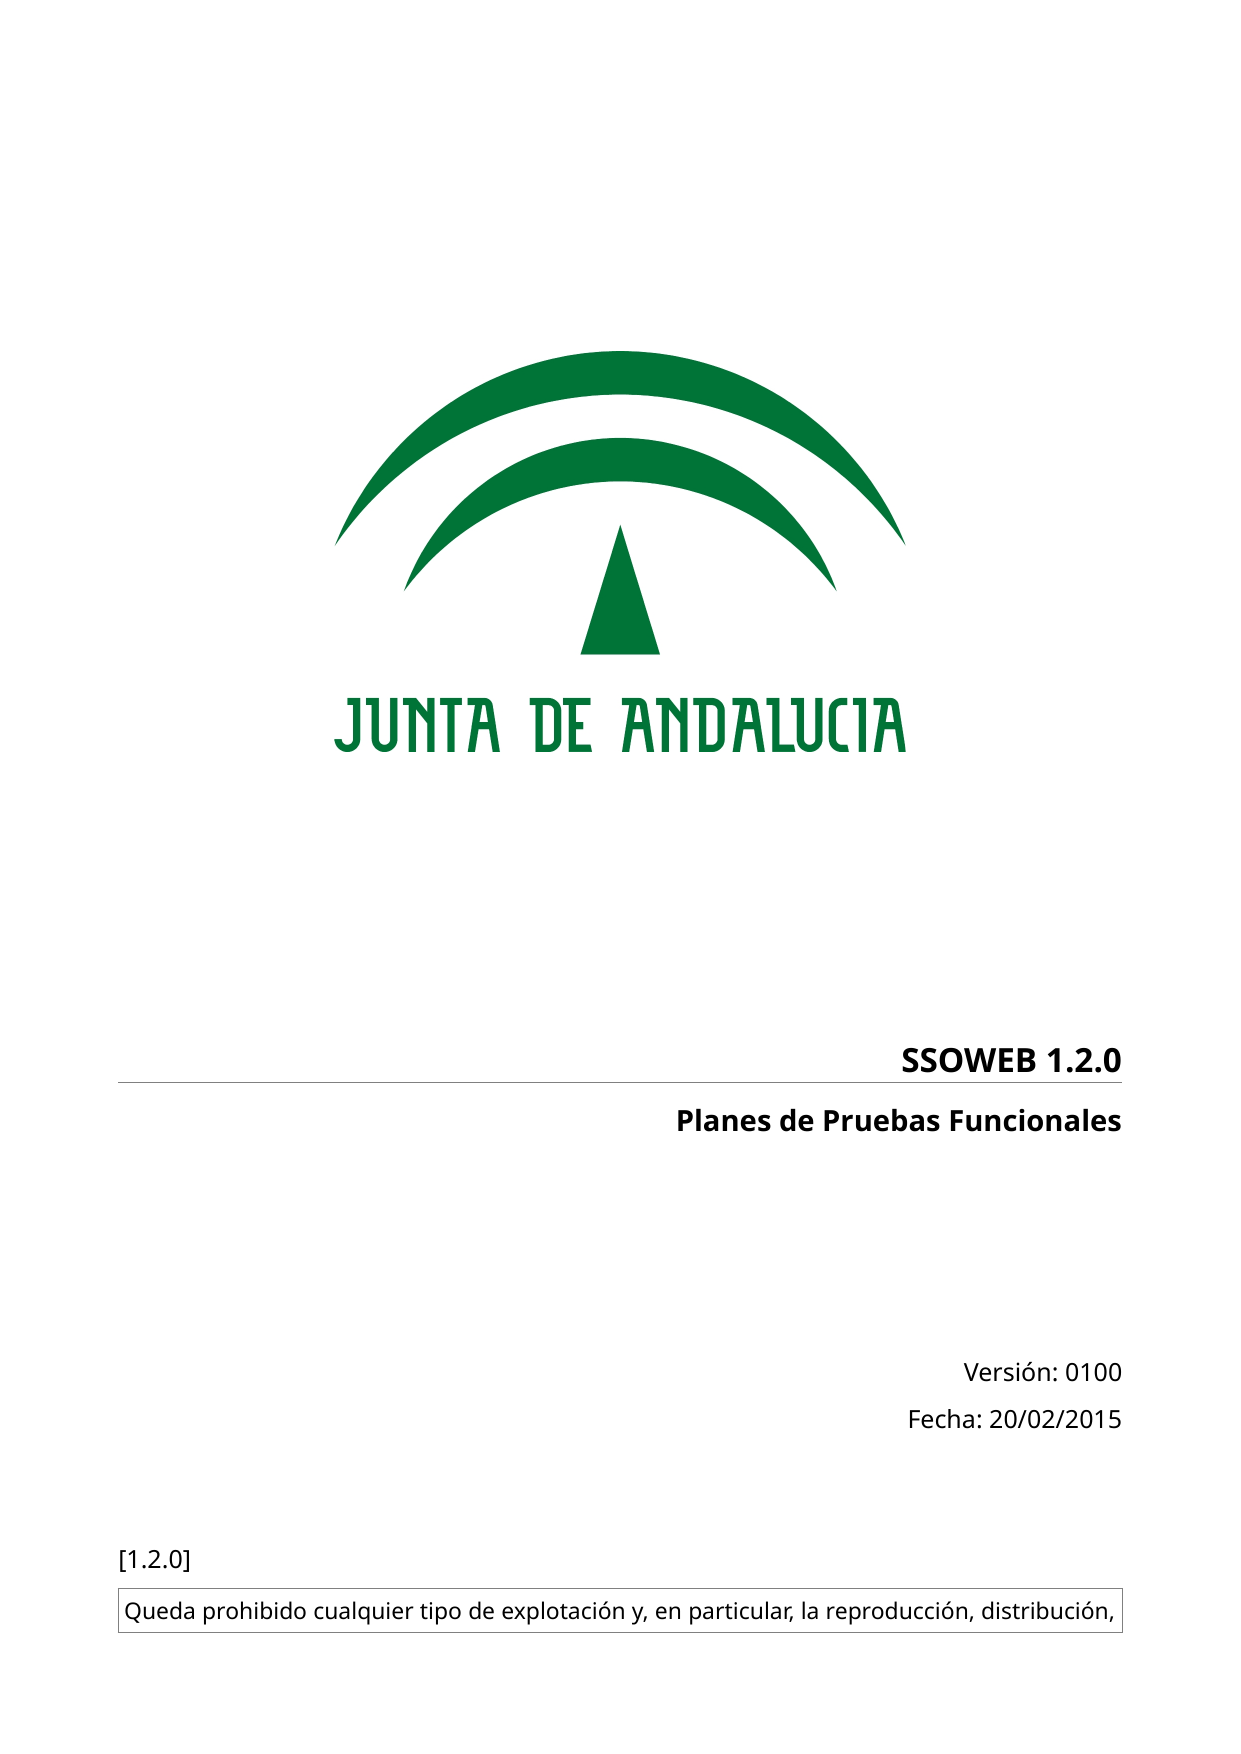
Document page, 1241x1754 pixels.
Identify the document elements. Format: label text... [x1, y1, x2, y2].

table_header Queda prohibido cualquier tipo de explotación y, en particular, la reproducción, distribución, [119, 1589, 1122, 1632]
text [1.2.0] [118, 1541, 1122, 1575]
text SSOWEB 1.2.0 [118, 1036, 1122, 1082]
text Fecha: 20/02/2015 [118, 1402, 1122, 1436]
title Planes de Pruebas Funcionales [118, 1101, 1122, 1140]
picture [334, 351, 906, 752]
text Versión: 0100 [118, 1355, 1122, 1389]
